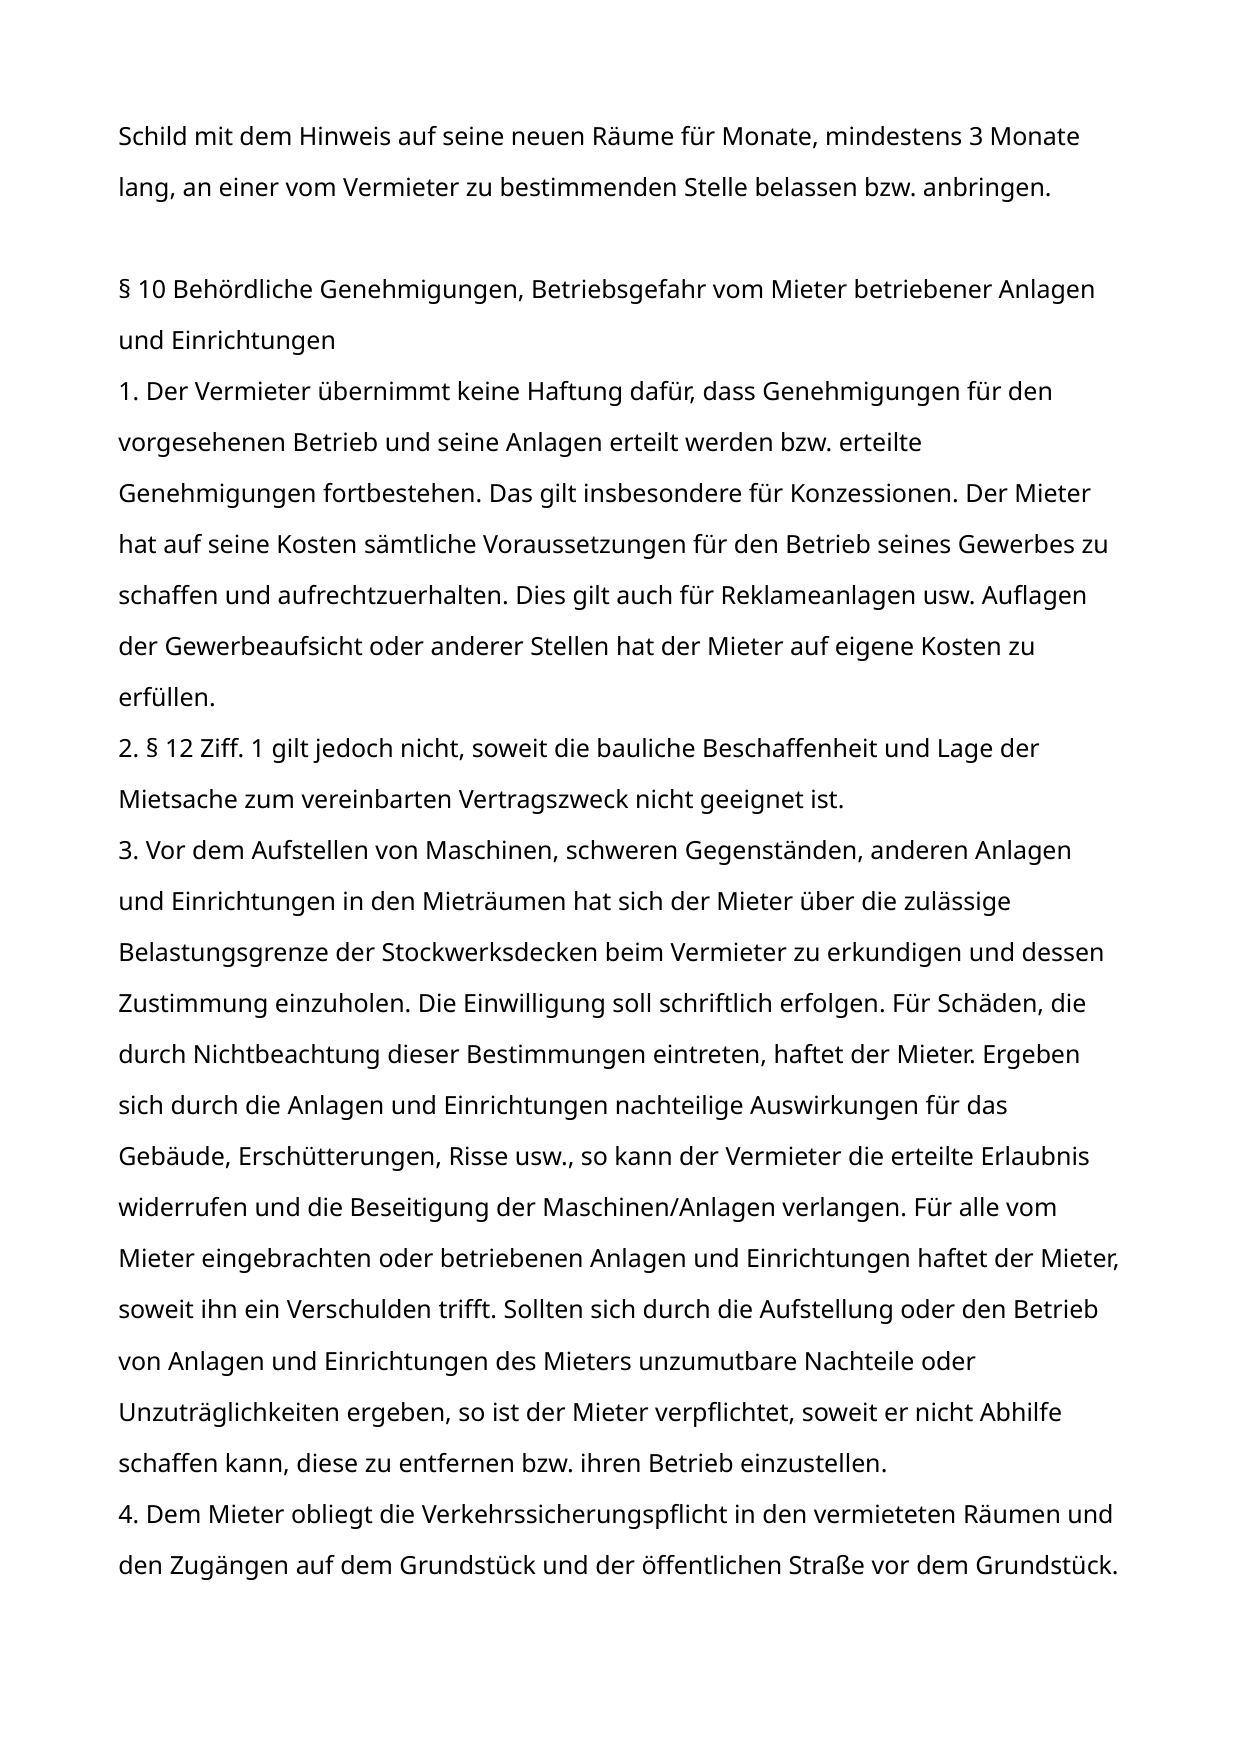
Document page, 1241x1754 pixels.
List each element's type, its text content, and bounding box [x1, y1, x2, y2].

text § 10 Behördliche Genehmigungen, Betriebsgefahr vom Mieter betriebener Anlagen und Einrichtungen [118, 271, 1122, 356]
text Schild mit dem Hinweis auf seine neuen Räume für Monate, mindestens 3 Monate lang, an einer vom Vermieter zu bestimmenden Stelle belassen bzw. anbringen. [118, 118, 1122, 203]
text 1. Der Vermieter übernimmt keine Haftung dafür, dass Genehmigungen für den vorgesehenen Betrieb und seine Anlagen erteilt werden bzw. erteilte Genehmigungen fortbestehen. Das gilt insbesondere für Konzessionen. Der Mieter hat auf seine Kosten sämtliche Voraussetzungen für den Betrieb seines Gewerbes zu schaffen und aufrechtzuerhalten. Dies gilt auch für Reklameanlagen usw. Auflagen der Gewerbeaufsicht oder anderer Stellen hat der Mieter auf eigene Kosten zu erfüllen. [118, 373, 1122, 714]
text 4. Dem Mieter obliegt die Verkehrssicherungspflicht in den vermieteten Räumen und den Zugängen auf dem Grundstück und der öffentlichen Straße vor dem Grundstück. [118, 1496, 1122, 1581]
text 3. Vor dem Aufstellen von Maschinen, schweren Gegenständen, anderen Anlagen und Einrichtungen in den Mieträumen hat sich der Mieter über die zulässige Belastungsgrenze der Stockwerksdecken beim Vermieter zu erkundigen und dessen Zustimmung einzuholen. Die Einwilligung soll schriftlich erfolgen. Für Schäden, die durch Nichtbeachtung dieser Bestimmungen eintreten, haftet der Mieter. Ergeben sich durch die Anlagen und Einrichtungen nachteilige Auswirkungen für das Gebäude, Erschütterungen, Risse usw., so kann der Vermieter die erteilte Erlaubnis widerrufen und die Beseitigung der Maschinen/Anlagen verlangen. Für alle vom Mieter eingebrachten oder betriebenen Anlagen und Einrichtungen haftet der Mieter, soweit ihn ein Verschulden trifft. Sollten sich durch die Aufstellung oder den Betrieb von Anlagen und Einrichtungen des Mieters unzumutbare Nachteile oder Unzuträglichkeiten ergeben, so ist der Mieter verpflichtet, soweit er nicht Abhilfe schaffen kann, diese zu entfernen bzw. ihren Betrieb einzustellen. [118, 833, 1122, 1479]
text 2. § 12 Ziff. 1 gilt jedoch nicht, soweit die bauliche Beschaffenheit und Lage der Mietsache zum vereinbarten Vertragszweck nicht geeignet ist. [118, 731, 1122, 816]
